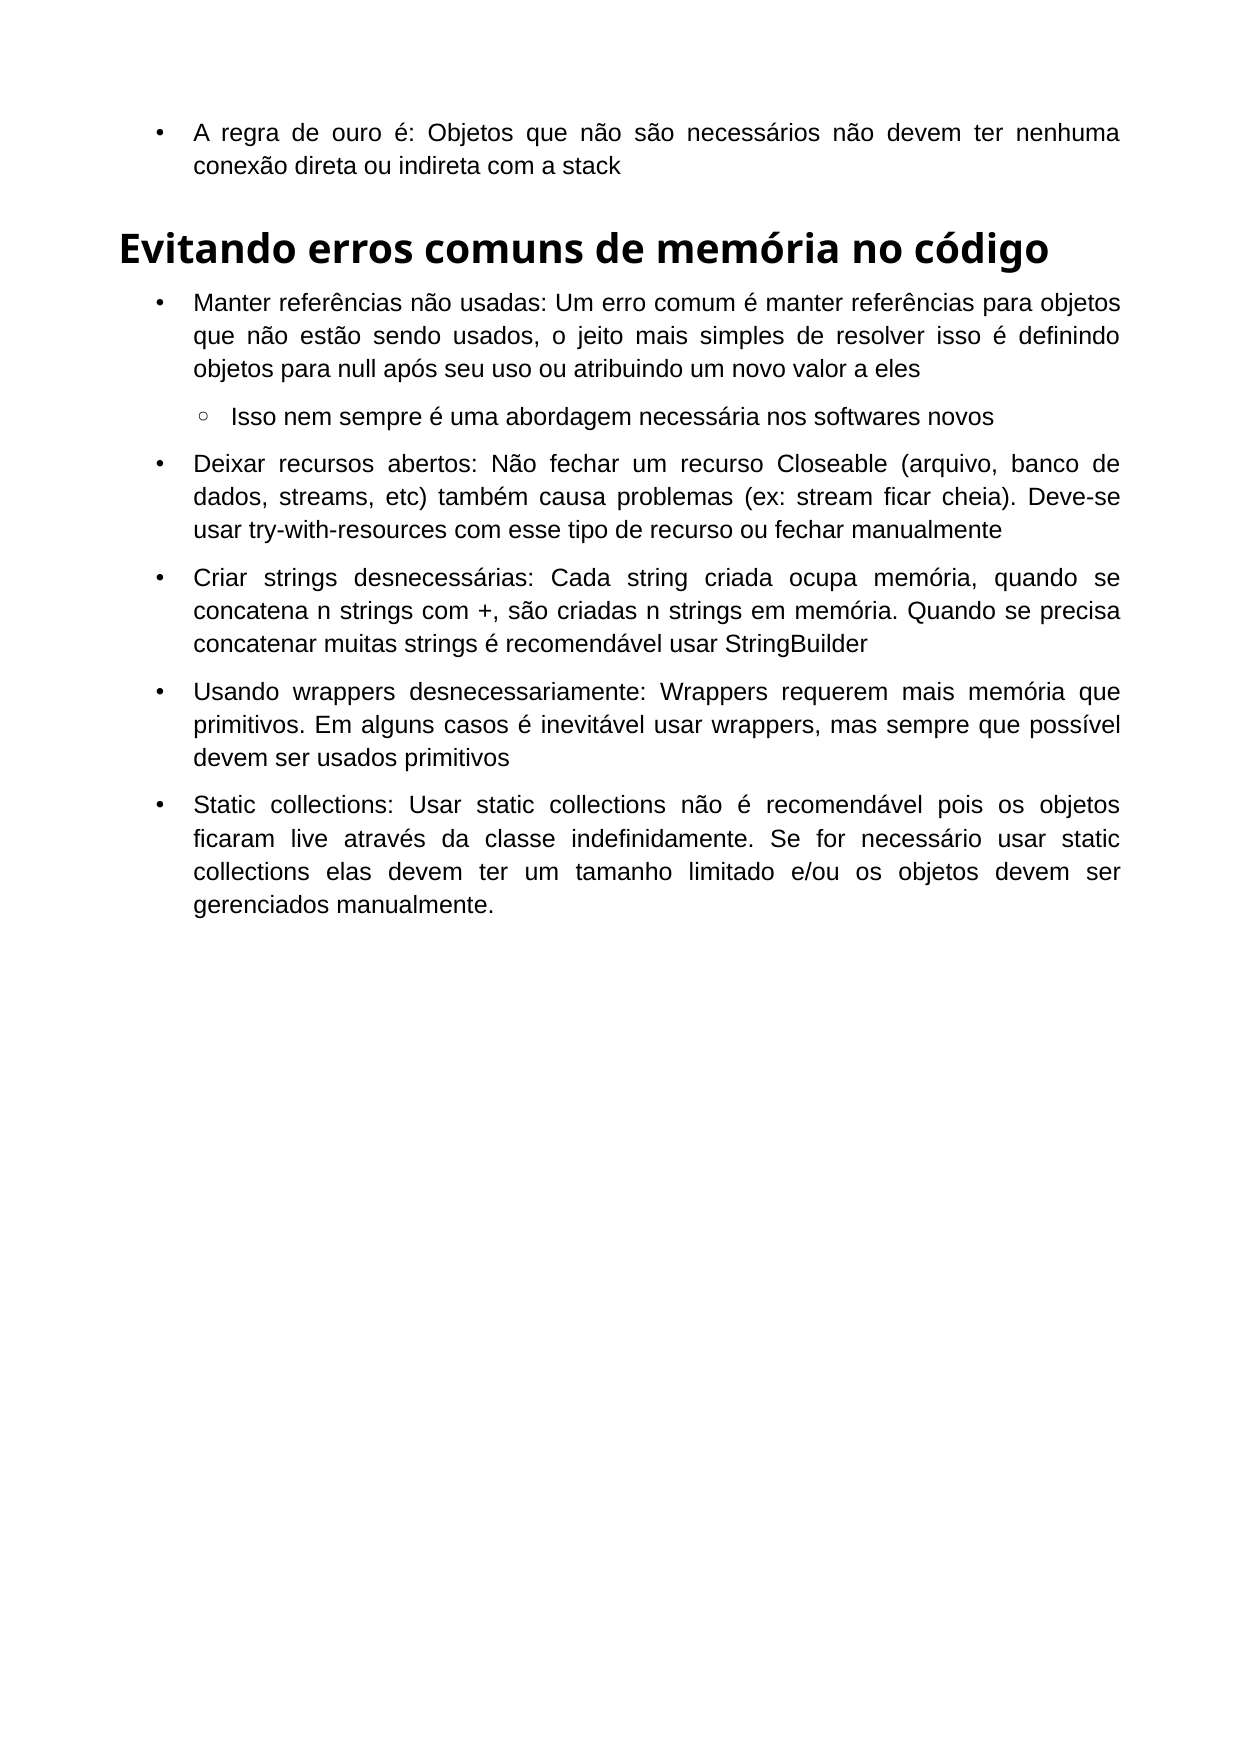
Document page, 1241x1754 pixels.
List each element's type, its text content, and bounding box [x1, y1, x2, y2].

subtitle Evitando erros comuns de memória no código [118, 220, 1122, 275]
list Isso nem sempre é uma abordagem necessária nos softwares novos [193, 402, 1122, 430]
list A regra de ouro é: Objetos que não são necessários não devem ter nenhuma conexão direta ou indireta com a stack [156, 118, 1122, 180]
list Criar strings desnecessárias: Cada string criada ocupa memória, quando se concatena n strings com +, são criadas n strings em memória. Quando se precisa concatenar muitas strings é recomendável usar StringBuilder [156, 563, 1122, 658]
list Manter referências não usadas: Um erro comum é manter referências para objetos que não estão sendo usados, o jeito mais simples de resolver isso é definindo objetos para null após seu uso ou atribuindo um novo valor a eles [156, 288, 1122, 383]
list Static collections: Usar static collections não é recomendável pois os objetos ficaram live através da classe indefinidamente. Se for necessário usar static collections elas devem ter um tamanho limitado e/ou os objetos devem ser gerenciados manualmente. [156, 791, 1122, 918]
list Deixar recursos abertos: Não fechar um recurso Closeable (arquivo, banco de dados, streams, etc) também causa problemas (ex: stream ficar cheia). Deve-se usar try-with-resources com esse tipo de recurso ou fechar manualmente [156, 449, 1122, 544]
list Usando wrappers desnecessariamente: Wrappers requerem mais memória que primitivos. Em alguns casos é inevitável usar wrappers, mas sempre que possível devem ser usados primitivos [156, 677, 1122, 772]
